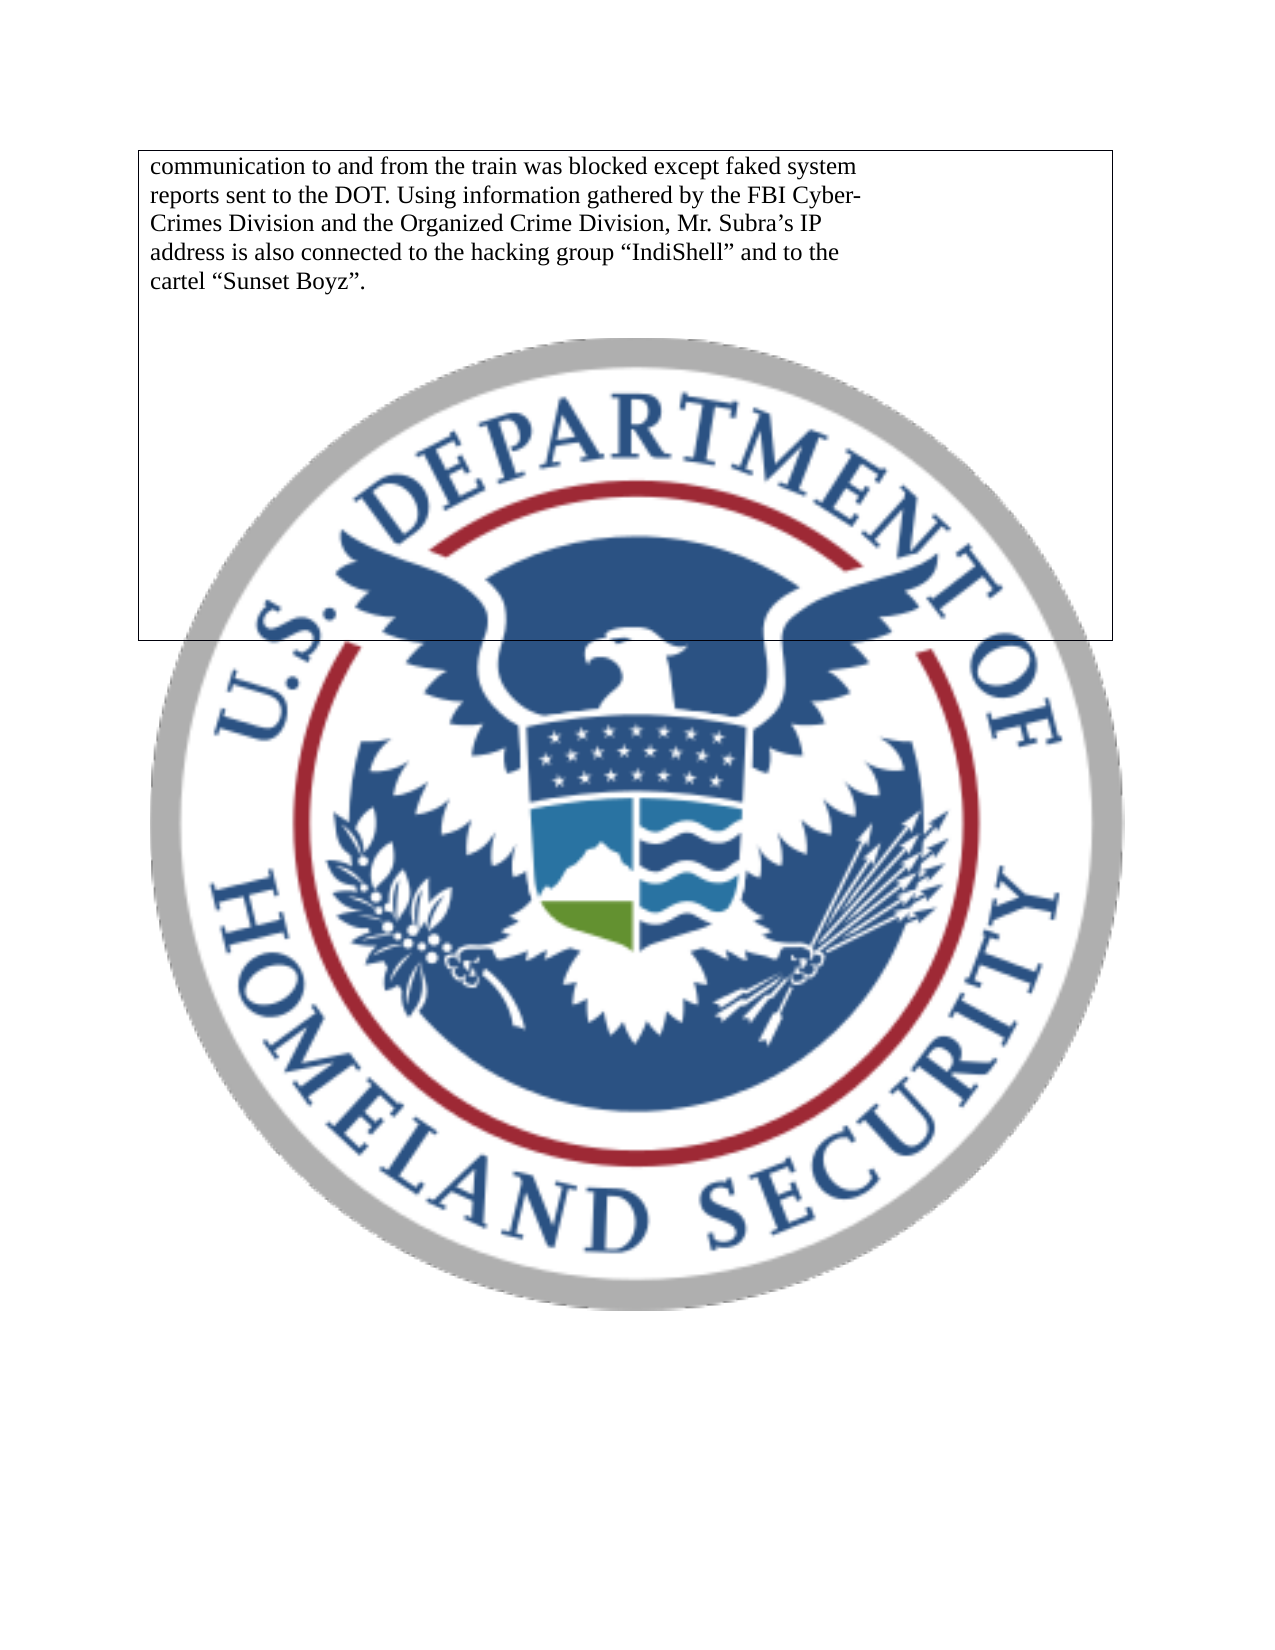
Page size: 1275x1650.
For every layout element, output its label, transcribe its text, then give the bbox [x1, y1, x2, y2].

picture [150, 338, 1125, 1311]
table_cell communication to and from the train was blocked except faked system reports sent to the DOT. Using information gathered by the FBI Cyber- Crimes Division and the Organized Crime Division, Mr. Subra’s IP address is also connected to the hacking group “IndiShell” and to the cartel “Sunset Boyz”. [139, 151, 1112, 640]
